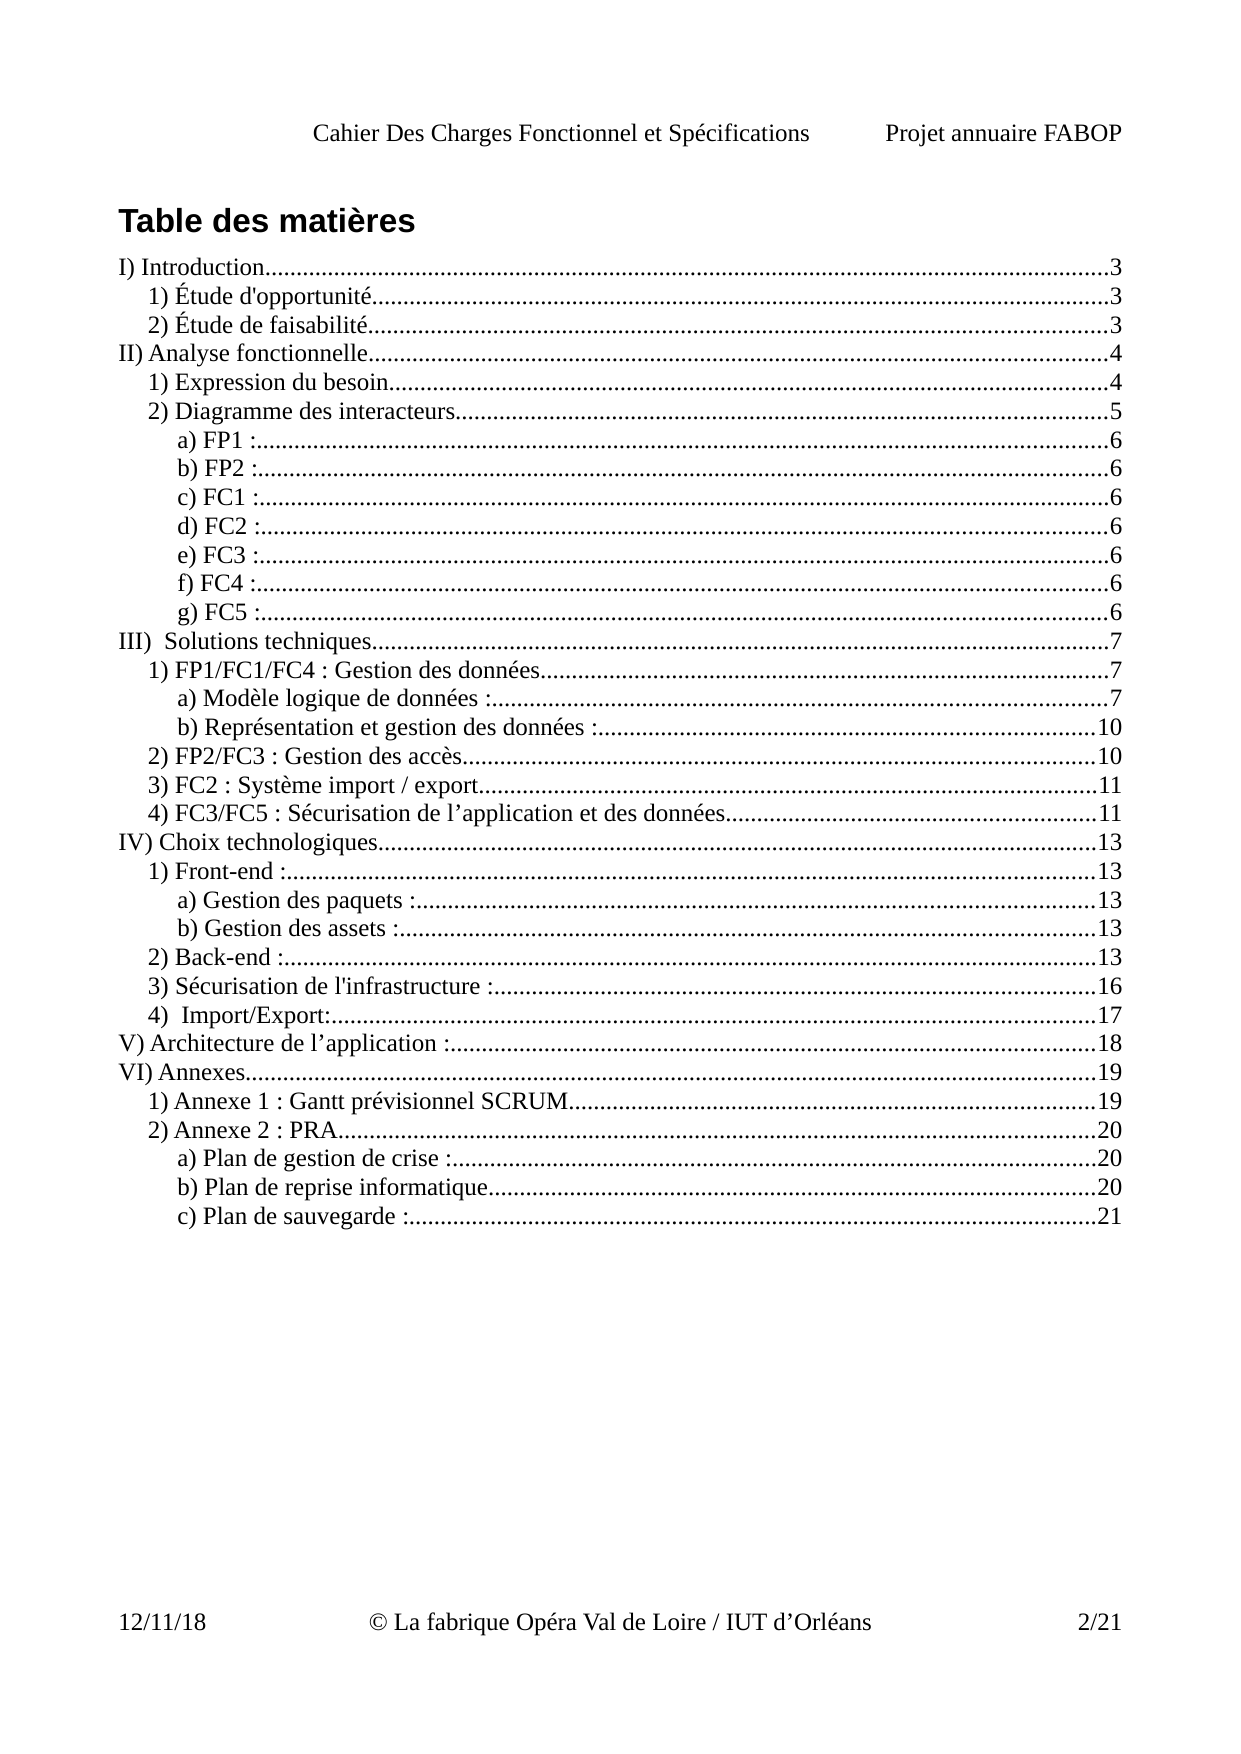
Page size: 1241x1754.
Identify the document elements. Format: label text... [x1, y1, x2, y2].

text VI) Annexes 19 [118, 1057, 1122, 1086]
text 3) FC2 : Système import / export 11 [148, 770, 1122, 798]
text b) Représentation et gestion des données : 10 [177, 712, 1122, 741]
text e) FC3 : 6 [177, 540, 1122, 568]
text 2) FP2/FC3 : Gestion des accès 10 [148, 741, 1122, 770]
text b) Gestion des assets : 13 [177, 913, 1122, 942]
text 2) Diagramme des interacteurs 5 [148, 396, 1122, 425]
text 4) FC3/FC5 : Sécurisation de l’application et des données 11 [148, 798, 1122, 827]
text 4) Import/Export: 17 [148, 1000, 1122, 1028]
text 1) Front-end : 13 [148, 856, 1122, 885]
text g) FC5 : 6 [177, 597, 1122, 626]
text 1) FP1/FC1/FC4 : Gestion des données 7 [148, 655, 1122, 683]
text c) FC1 : 6 [177, 482, 1122, 511]
text f) FC4 : 6 [177, 568, 1122, 597]
text III) Solutions techniques 7 [118, 626, 1122, 655]
text a) FP1 : 6 [177, 425, 1122, 453]
text 1) Expression du besoin 4 [148, 367, 1122, 396]
text II) Analyse fonctionnelle 4 [118, 338, 1122, 367]
text IV) Choix technologiques 13 [118, 827, 1122, 856]
text a) Modèle logique de données : 7 [177, 683, 1122, 712]
text V) Architecture de l’application : 18 [118, 1028, 1122, 1057]
text b) FP2 : 6 [177, 453, 1122, 482]
text b) Plan de reprise informatique 20 [177, 1172, 1122, 1201]
text a) Gestion des paquets : 13 [177, 885, 1122, 913]
text c) Plan de sauvegarde : 21 [177, 1201, 1122, 1230]
text 3) Sécurisation de l'infrastructure : 16 [148, 971, 1122, 1000]
text 1) Étude d'opportunité 3 [148, 281, 1122, 310]
subtitle Table des matières [118, 201, 1122, 240]
text a) Plan de gestion de crise : 20 [177, 1143, 1122, 1172]
text 2) Étude de faisabilité 3 [148, 310, 1122, 338]
text 1) Annexe 1 : Gantt prévisionnel SCRUM 19 [148, 1086, 1122, 1115]
text 2) Annexe 2 : PRA 20 [148, 1115, 1122, 1143]
text 2) Back-end : 13 [148, 942, 1122, 971]
text I) Introduction 3 [118, 252, 1122, 281]
text d) FC2 : 6 [177, 511, 1122, 540]
